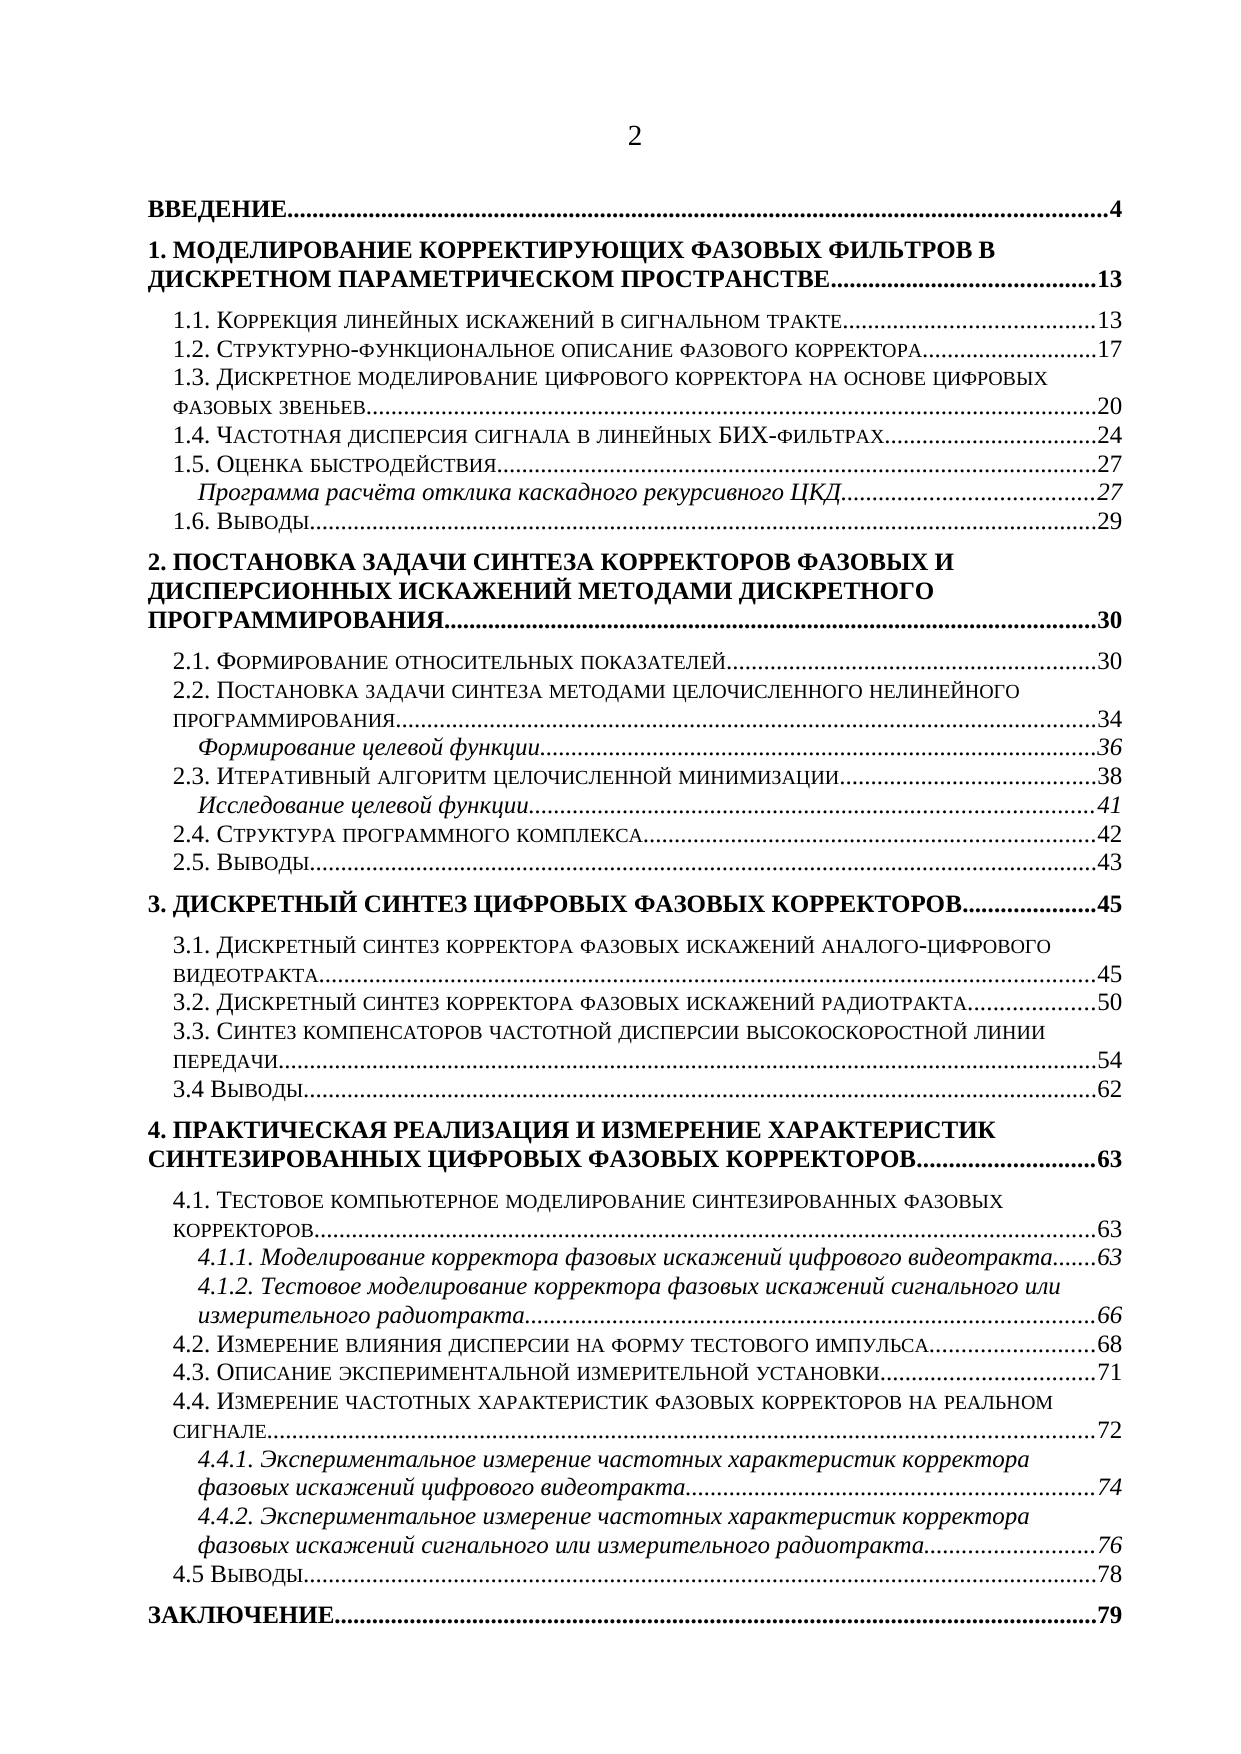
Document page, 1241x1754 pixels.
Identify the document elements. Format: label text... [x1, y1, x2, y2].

text 4.1. Тестовое компьютерное моделирование синтезированных фазовых корректоров 63 [173, 1185, 1122, 1242]
text 1.6. Выводы 29 [173, 506, 1122, 535]
text 1.1. Коррекция линейных искажений в сигнальном тракте 13 [173, 305, 1122, 334]
text 4.2. Измерение влияния дисперсии на форму тестового импульса 68 [173, 1329, 1122, 1357]
text 4. Практическая реализация и измерение характеристик синтезированных цифровых фазовых корректоров 63 [148, 1115, 1122, 1172]
text Программа расчёта отклика каскадного рекурсивного ЦКД 27 [198, 477, 1122, 506]
text 1. Моделирование корректирующих фазовых фильтров в дискретном параметрическом пространстве 13 [148, 235, 1122, 292]
text 2.5. Выводы 43 [173, 847, 1122, 876]
text 4.4.1. Экспериментальное измерение частотных характеристик корректора фазовых искажений цифрового видеотракта 74 [198, 1444, 1122, 1501]
text 3. Дискретный синтез цифровых фазовых корректоров 45 [148, 889, 1122, 917]
text 1.4. Частотная дисперсия сигнала в линейных БИХ-фильтрах 24 [173, 420, 1122, 449]
text 1.2. Структурно-функциональное описание фазового корректора 17 [173, 334, 1122, 362]
text 3.3. Синтез компенсаторов частотной дисперсии высокоскоростной линии передачи 54 [173, 1016, 1122, 1074]
text Заключение 79 [148, 1600, 1122, 1629]
text 3.1. Дискретный синтез корректора фазовых искажений аналого-цифрового видеотракта 45 [173, 930, 1122, 987]
text 2.2. Постановка задачи синтеза методами целочисленного нелинейного программирования 34 [173, 675, 1122, 732]
text Исследование целевой функции 41 [198, 790, 1122, 819]
text 3.4 Выводы 62 [173, 1074, 1122, 1102]
text Введение 4 [148, 194, 1122, 222]
text Формирование целевой функции 36 [198, 732, 1122, 761]
text 1.5. Оценка быстродействия 27 [173, 449, 1122, 477]
text 2.4. Структура программного комплекса 42 [173, 819, 1122, 847]
text 4.3. Описание экспериментальной измерительной установки 71 [173, 1357, 1122, 1386]
text 4.5 Выводы 78 [173, 1559, 1122, 1587]
text 3.2. Дискретный синтез корректора фазовых искажений радиотракта 50 [173, 987, 1122, 1016]
text 1.3. Дискретное моделирование цифрового корректора на основе цифровых фазовых звеньев 20 [173, 362, 1122, 420]
text 2.3. Итеративный алгоритм целочисленной минимизации 38 [173, 761, 1122, 790]
text 4.1.2. Тестовое моделирование корректора фазовых искажений сигнального или измерительного радиотракта 66 [198, 1271, 1122, 1329]
text 2. Постановка задачи синтеза корректоров фазовых и дисперсионных искажений методами дискретного программирования 30 [148, 547, 1122, 634]
text 4.4.2. Экспериментальное измерение частотных характеристик корректора фазовых искажений сигнального или измерительного радиотракта 76 [198, 1501, 1122, 1559]
text 2.1. Формирование относительных показателей 30 [173, 646, 1122, 675]
text 4.1.1. Моделирование корректора фазовых искажений цифрового видеотракта 63 [198, 1242, 1122, 1271]
text 4.4. Измерение частотных характеристик фазовых корректоров на реальном сигнале 72 [173, 1386, 1122, 1444]
